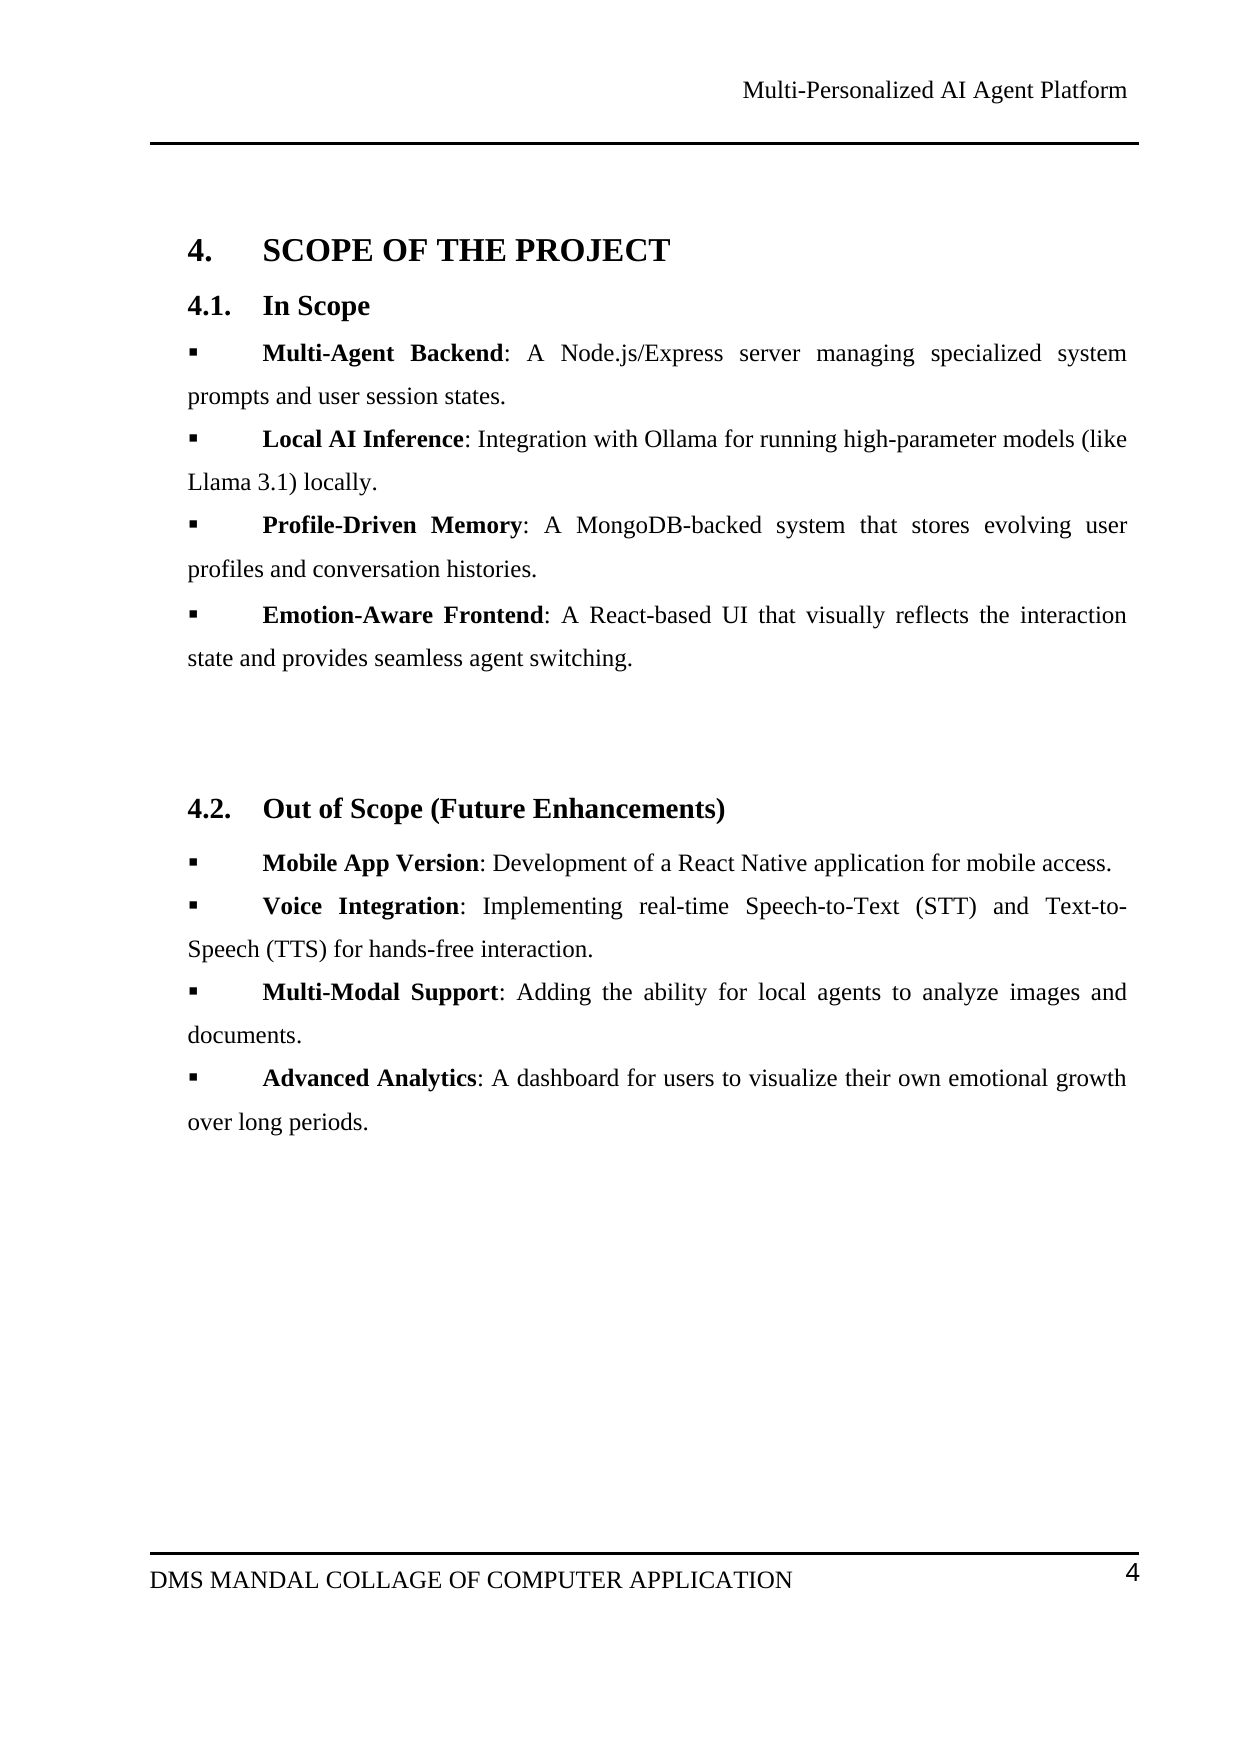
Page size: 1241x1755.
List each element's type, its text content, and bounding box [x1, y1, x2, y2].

list Emotion-Aware Frontend: A React-based UI that visually reflects the interaction state and provides seamless agent switching. [187, 600, 1128, 672]
list Mobile App Version: Development of a React Native application for mobile access. [187, 848, 1128, 877]
list Multi-Agent Backend: A Node.js/Express server managing specialized system prompts and user session states. [187, 338, 1128, 410]
list Advanced Analytics: A dashboard for users to visualize their own emotional growth over long periods. [187, 1063, 1128, 1135]
list Out of Scope (Future Enhancements) [187, 791, 1128, 825]
list Multi-Modal Support: Adding the ability for local agents to analyze images and documents. [187, 977, 1128, 1049]
list Local AI Inference: Integration with Ollama for running high-parameter models (like Llama 3.1) locally. [187, 424, 1128, 496]
list Profile-Driven Memory: A MongoDB-backed system that stores evolving user profiles and conversation histories. [187, 511, 1128, 582]
list Voice Integration: Implementing real-time Speech-to-Text (STT) and Text-to-Speech (TTS) for hands-free interaction. [187, 891, 1128, 963]
list In Scope [187, 288, 1128, 321]
list SCOPE OF THE PROJECT [187, 230, 1128, 269]
